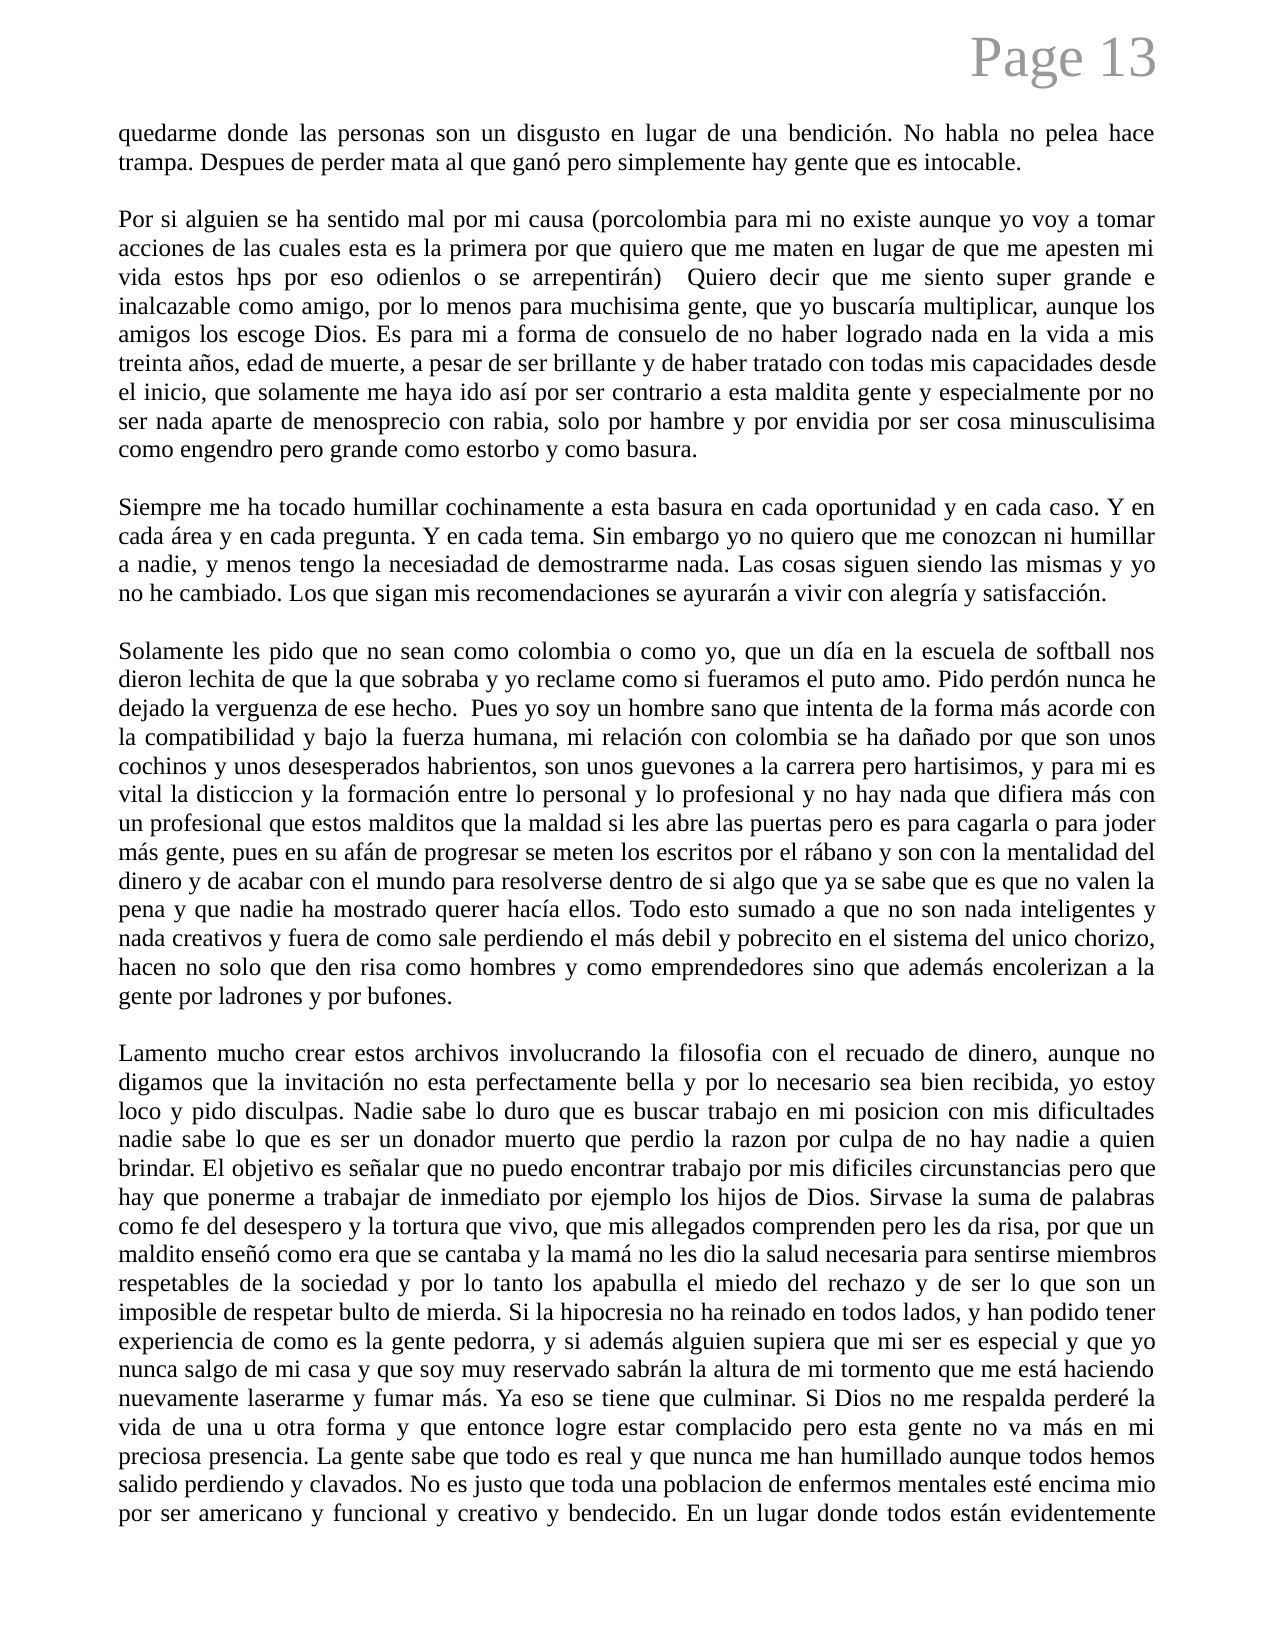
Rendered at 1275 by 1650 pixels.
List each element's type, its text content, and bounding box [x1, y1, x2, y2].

text Lamento mucho crear estos archivos involucrando la filosofia con el recuado de dinero, aunque no digamos que la invitación no esta perfectamente bella y por lo necesario sea bien recibida, yo estoy loco y pido disculpas. Nadie sabe lo duro que es buscar trabajo en mi posicion con mis dificultades nadie sabe lo que es ser un donador muerto que perdio la razon por culpa de no hay nadie a quien brindar. El objetivo es señalar que no puedo encontrar trabajo por mis dificiles circunstancias pero que hay que ponerme a trabajar de inmediato por ejemplo los hijos de Dios. Sirvase la suma de palabras como fe del desespero y la tortura que vivo, que mis allegados comprenden pero les da risa, por que un maldito enseñó como era que se cantaba y la mamá no les dio la salud necesaria para sentirse miembros respetables de la sociedad y por lo tanto los apabulla el miedo del rechazo y de ser lo que son un imposible de respetar bulto de mierda. Si la hipocresia no ha reinado en todos lados, y han podido tener experiencia de como es la gente pedorra, y si además alguien supiera que mi ser es especial y que yo nunca salgo de mi casa y que soy muy reservado sabrán la altura de mi tormento que me está haciendo nuevamente laserarme y fumar más. Ya eso se tiene que culminar. Si Dios no me respalda perderé la vida de una u otra forma y que entonce logre estar complacido pero esta gente no va más en mi preciosa presencia. La gente sabe que todo es real y que nunca me han humillado aunque todos hemos salido perdiendo y clavados. No es justo que toda una poblacion de enfermos mentales esté encima mio por ser americano y funcional y creativo y bendecido. En un lugar donde todos están evidentemente [118, 1038, 1157, 1527]
text quedarme donde las personas son un disgusto en lugar de una bendición. No habla no pelea hace trampa. Despues de perder mata al que ganó pero simplemente hay gente que es intocable. [118, 118, 1157, 176]
text Solamente les pido que no sean como colombia o como yo, que un día en la escuela de softball nos dieron lechita de que la que sobraba y yo reclame como si fueramos el puto amo. Pido perdón nunca he dejado la verguenza de ese hecho. Pues yo soy un hombre sano que intenta de la forma más acorde con la compatibilidad y bajo la fuerza humana, mi relación con colombia se ha dañado por que son unos cochinos y unos desesperados habrientos, son unos guevones a la carrera pero hartisimos, y para mi es vital la disticcion y la formación entre lo personal y lo profesional y no hay nada que difiera más con un profesional que estos malditos que la maldad si les abre las puertas pero es para cagarla o para joder más gente, pues en su afán de progresar se meten los escritos por el rábano y son con la mentalidad del dinero y de acabar con el mundo para resolverse dentro de si algo que ya se sabe que es que no valen la pena y que nadie ha mostrado querer hacía ellos. Todo esto sumado a que no son nada inteligentes y nada creativos y fuera de como sale perdiendo el más debil y pobrecito en el sistema del unico chorizo, hacen no solo que den risa como hombres y como emprendedores sino que además encolerizan a la gente por ladrones y por bufones. [118, 636, 1157, 1009]
text Siempre me ha tocado humillar cochinamente a esta basura en cada oportunidad y en cada caso. Y en cada área y en cada pregunta. Y en cada tema. Sin embargo yo no quiero que me conozcan ni humillar a nadie, y menos tengo la necesiadad de demostrarme nada. Las cosas siguen siendo las mismas y yo no he cambiado. Los que sigan mis recomendaciones se ayurarán a vivir con alegría y satisfacción. [118, 492, 1157, 607]
text Por si alguien se ha sentido mal por mi causa (porcolombia para mi no existe aunque yo voy a tomar acciones de las cuales esta es la primera por que quiero que me maten en lugar de que me apesten mi vida estos hps por eso odienlos o se arrepentirán) Quiero decir que me siento super grande e inalcazable como amigo, por lo menos para muchisima gente, que yo buscaría multiplicar, aunque los amigos los escoge Dios. Es para mi a forma de consuelo de no haber logrado nada en la vida a mis treinta años, edad de muerte, a pesar de ser brillante y de haber tratado con todas mis capacidades desde el inicio, que solamente me haya ido así por ser contrario a esta maldita gente y especialmente por no ser nada aparte de menosprecio con rabia, solo por hambre y por envidia por ser cosa minusculisima como engendro pero grande como estorbo y como basura. [118, 204, 1157, 463]
